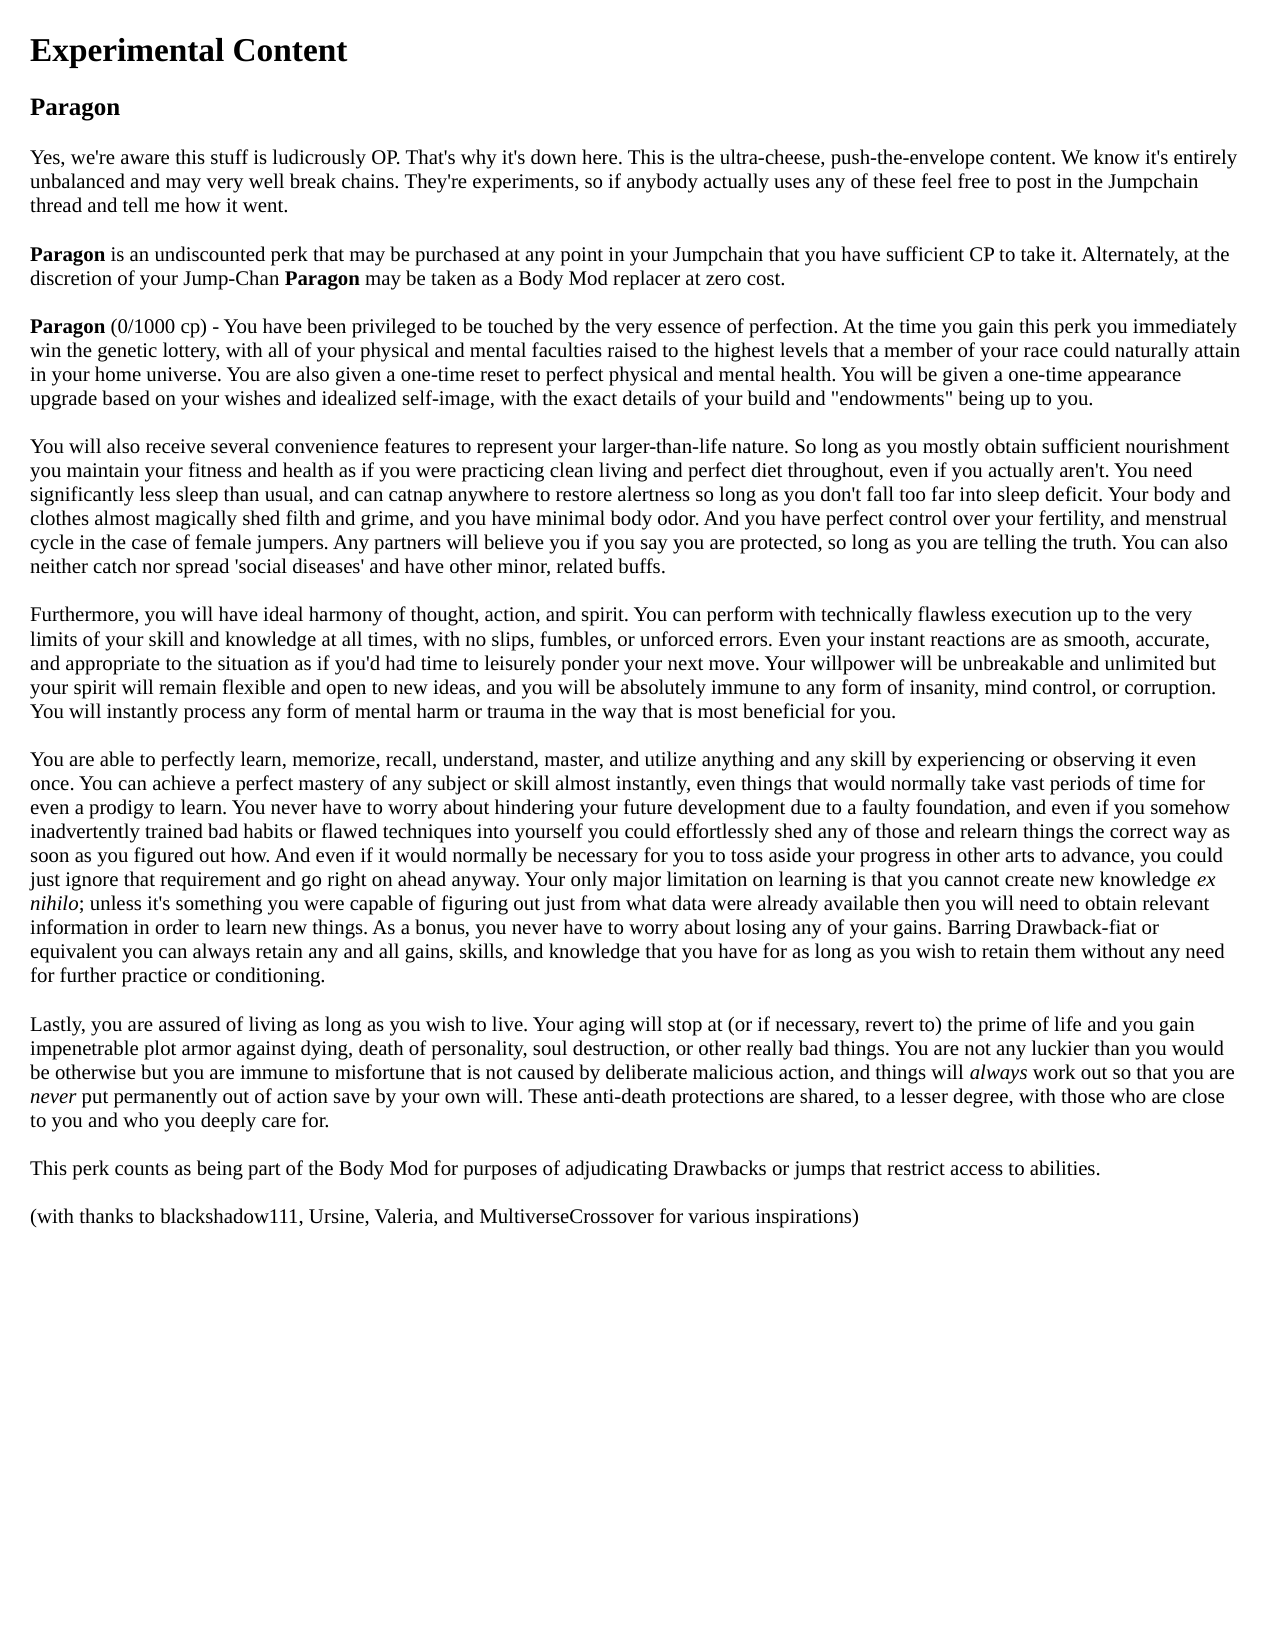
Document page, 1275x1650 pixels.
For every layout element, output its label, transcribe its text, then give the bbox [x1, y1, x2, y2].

text Paragon is an undiscounted perk that may be purchased at any point in your Jumpchain that you have sufficient CP to take it. Alternately, at the discretion of your Jump-Chan Paragon may be taken as a Body Mod replacer at zero cost. Paragon (0/1000 cp) - You have been privileged to be touched by the very essence of perfection. At the time you gain this perk you immediately win the genetic lottery, with all of your physical and mental faculties raised to the highest levels that a member of your race could naturally attain in your home universe. You are also given a one-time reset to perfect physical and mental health. You will be given a one-time appearance upgrade based on your wishes and idealized self-image, with the exact details of your build and "endowments" being up to you. You will also receive several convenience features to represent your larger-than-life nature. So long as you mostly obtain sufficient nourishment you maintain your fitness and health as if you were practicing clean living and perfect diet throughout, even if you actually aren't. You need significantly less sleep than usual, and can catnap anywhere to restore alertness so long as you don't fall too far into sleep deficit. Your body and clothes almost magically shed filth and grime, and you have minimal body odor. And you have perfect control over your fertility, and menstrual cycle in the case of female jumpers. Any partners will believe you if you say you are protected, so long as you are telling the truth. You can also neither catch nor spread 'social diseases' and have other minor, related buffs. Furthermore, you will have ideal harmony of thought, action, and spirit. You can perform with technically flawless execution up to the very limits of your skill and knowledge at all times, with no slips, fumbles, or unforced errors. Even your instant reactions are as smooth, accurate, and appropriate to the situation as if you'd had time to leisurely ponder your next move. Your willpower will be unbreakable and unlimited but your spirit will remain flexible and open to new ideas, and you will be absolutely immune to any form of insanity, mind control, or corruption. You will instantly process any form of mental harm or trauma in the way that is most beneficial for you. You are able to perfectly learn, memorize, recall, understand, master, and utilize anything and any skill by experiencing or observing it even once. You can achieve a perfect mastery of any subject or skill almost instantly, even things that would normally take vast periods of time for even a prodigy to learn. You never have to worry about hindering your future development due to a faulty foundation, and even if you somehow inadvertently trained bad habits or flawed techniques into yourself you could effortlessly shed any of those and relearn things the correct way as soon as you figured out how. And even if it would normally be necessary for you to toss aside your progress in other arts to advance, you could just ignore that requirement and go right on ahead anyway. Your only major limitation on learning is that you cannot create new knowledge ex nihilo; unless it's something you were capable of figuring out just from what data were already available then you will need to obtain relevant information in order to learn new things. As a bonus, you never have to worry about losing any of your gains. Barring Drawback-fiat or equivalent you can always retain any and all gains, skills, and knowledge that you have for as long as you wish to retain them without any need for further practice or conditioning. Lastly, you are assured of living as long as you wish to live. Your aging will stop at (or if necessary, revert to) the prime of life and you gain impenetrable plot armor against dying, death of personality, soul destruction, or other really bad things. You are not any luckier than you would be otherwise but you are immune to misfortune that is not caused by deliberate malicious action, and things will always work out so that you are never put permanently out of action save by your own will. These anti-death protections are shared, to a lesser degree, with those who are close to you and who you deeply care for. This perk counts as being part of the Body Mod for purposes of adjudicating Drawbacks or jumps that restrict access to abilities. (with thanks to blackshadow111, Ursine, Valeria, and MultiverseCrossover for various inspirations) [30, 241, 1245, 1228]
text Paragon [30, 92, 1245, 121]
text Experimental Content [30, 30, 1245, 68]
text Yes, we're aware this stuff is ludicrously OP. That's why it's down here. This is the ultra-cheese, push-the-envelope content. We know it's entirely unbalanced and may very well break chains. They're experiments, so if anybody actually uses any of these feel free to post in the Jumpchain thread and tell me how it went. [30, 145, 1245, 217]
